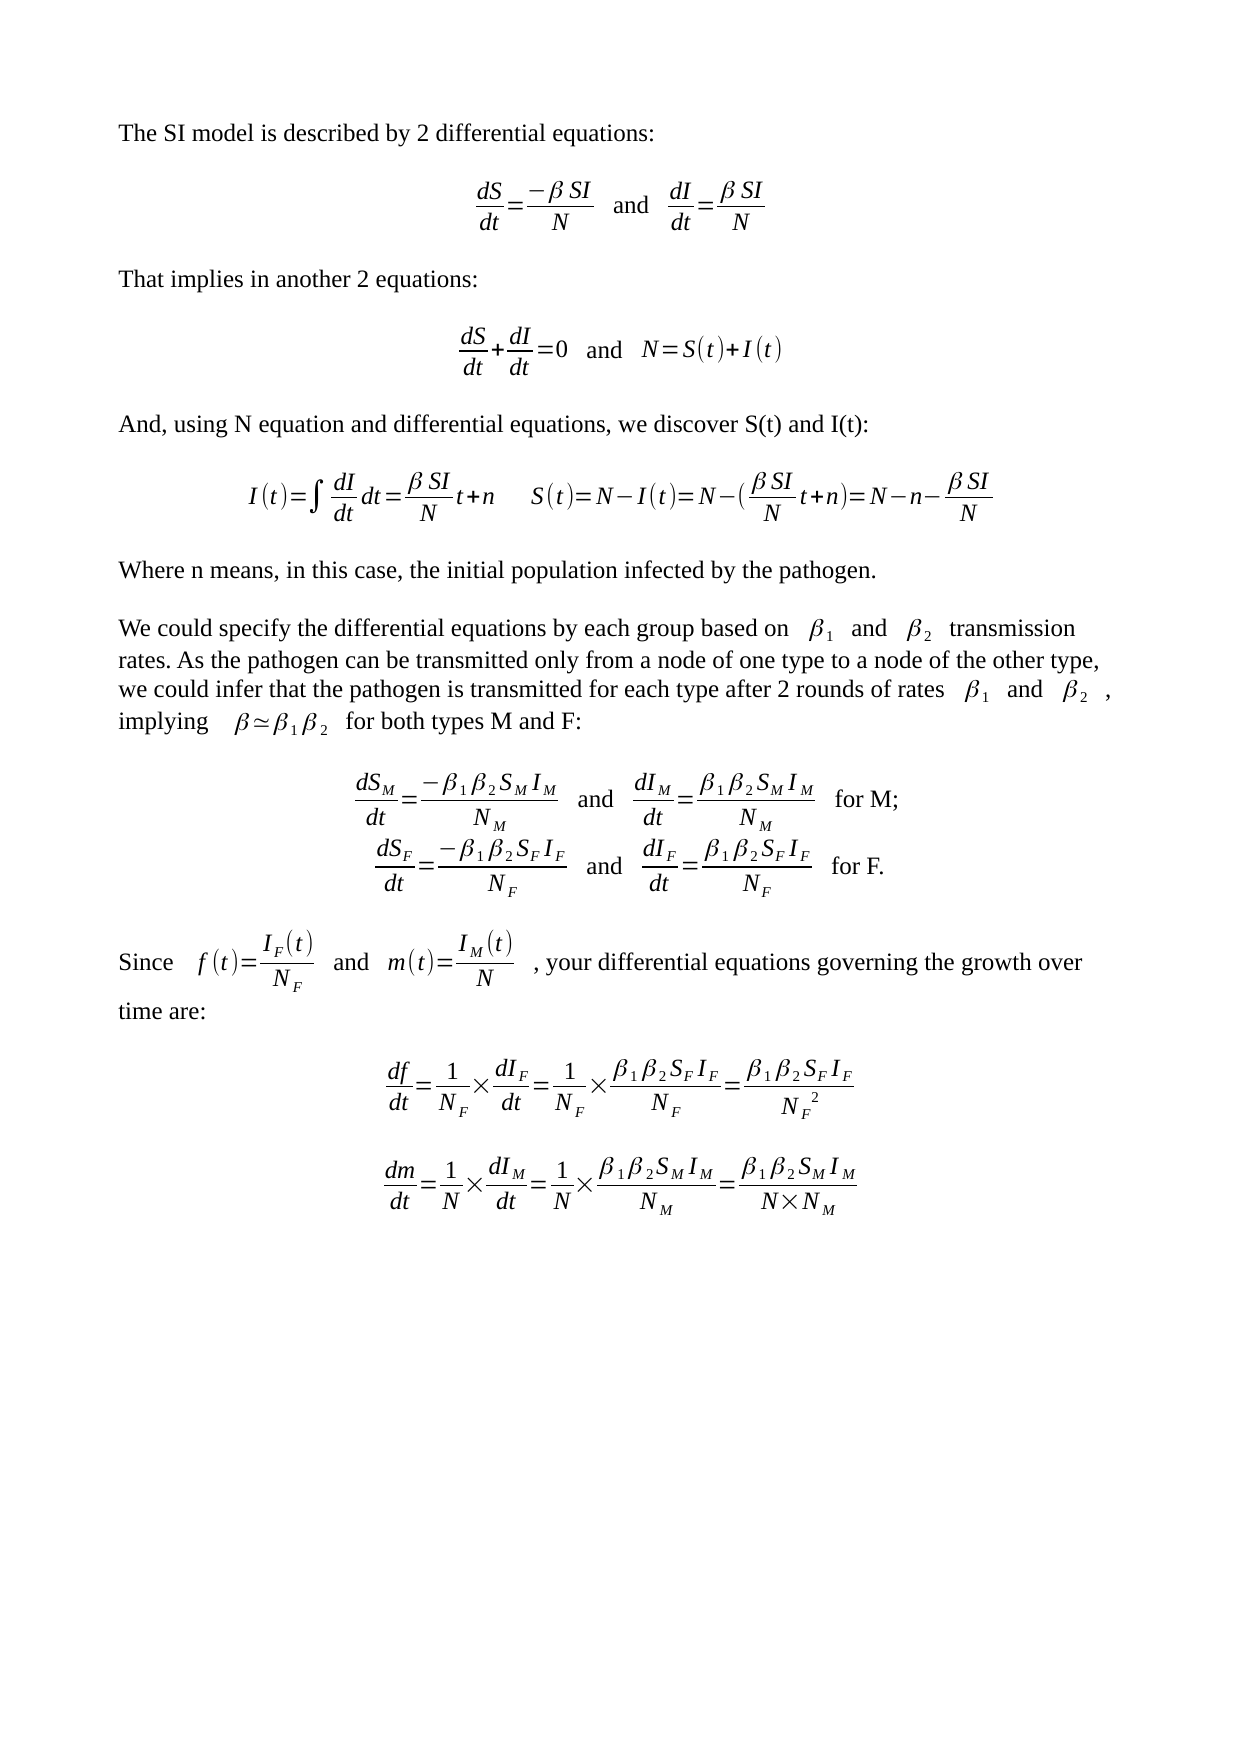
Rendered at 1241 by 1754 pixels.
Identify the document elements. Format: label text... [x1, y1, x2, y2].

text We could specify the differential equations by each group based onandtransmission rates. As the pathogen can be transmitted only from a node of one type to a node of the other type, we could infer that the pathogen is transmitted for each type after 2 rounds of ratesand, implying for both types M and F: [118, 613, 1122, 739]
text andfor M; [118, 768, 1122, 834]
text Where n means, in this case, the initial population infected by the pathogen. [118, 555, 1122, 584]
text Since and, your differential equations governing the growth over time are: [118, 929, 1122, 1025]
text and [118, 322, 1122, 381]
text and [118, 176, 1122, 235]
text The SI model is described by 2 differential equations: [118, 118, 1122, 147]
text That implies in another 2 equations: [118, 264, 1122, 293]
text andfor F. [118, 834, 1122, 900]
text And, using N equation and differential equations, we discover S(t) and I(t): [118, 409, 1122, 438]
